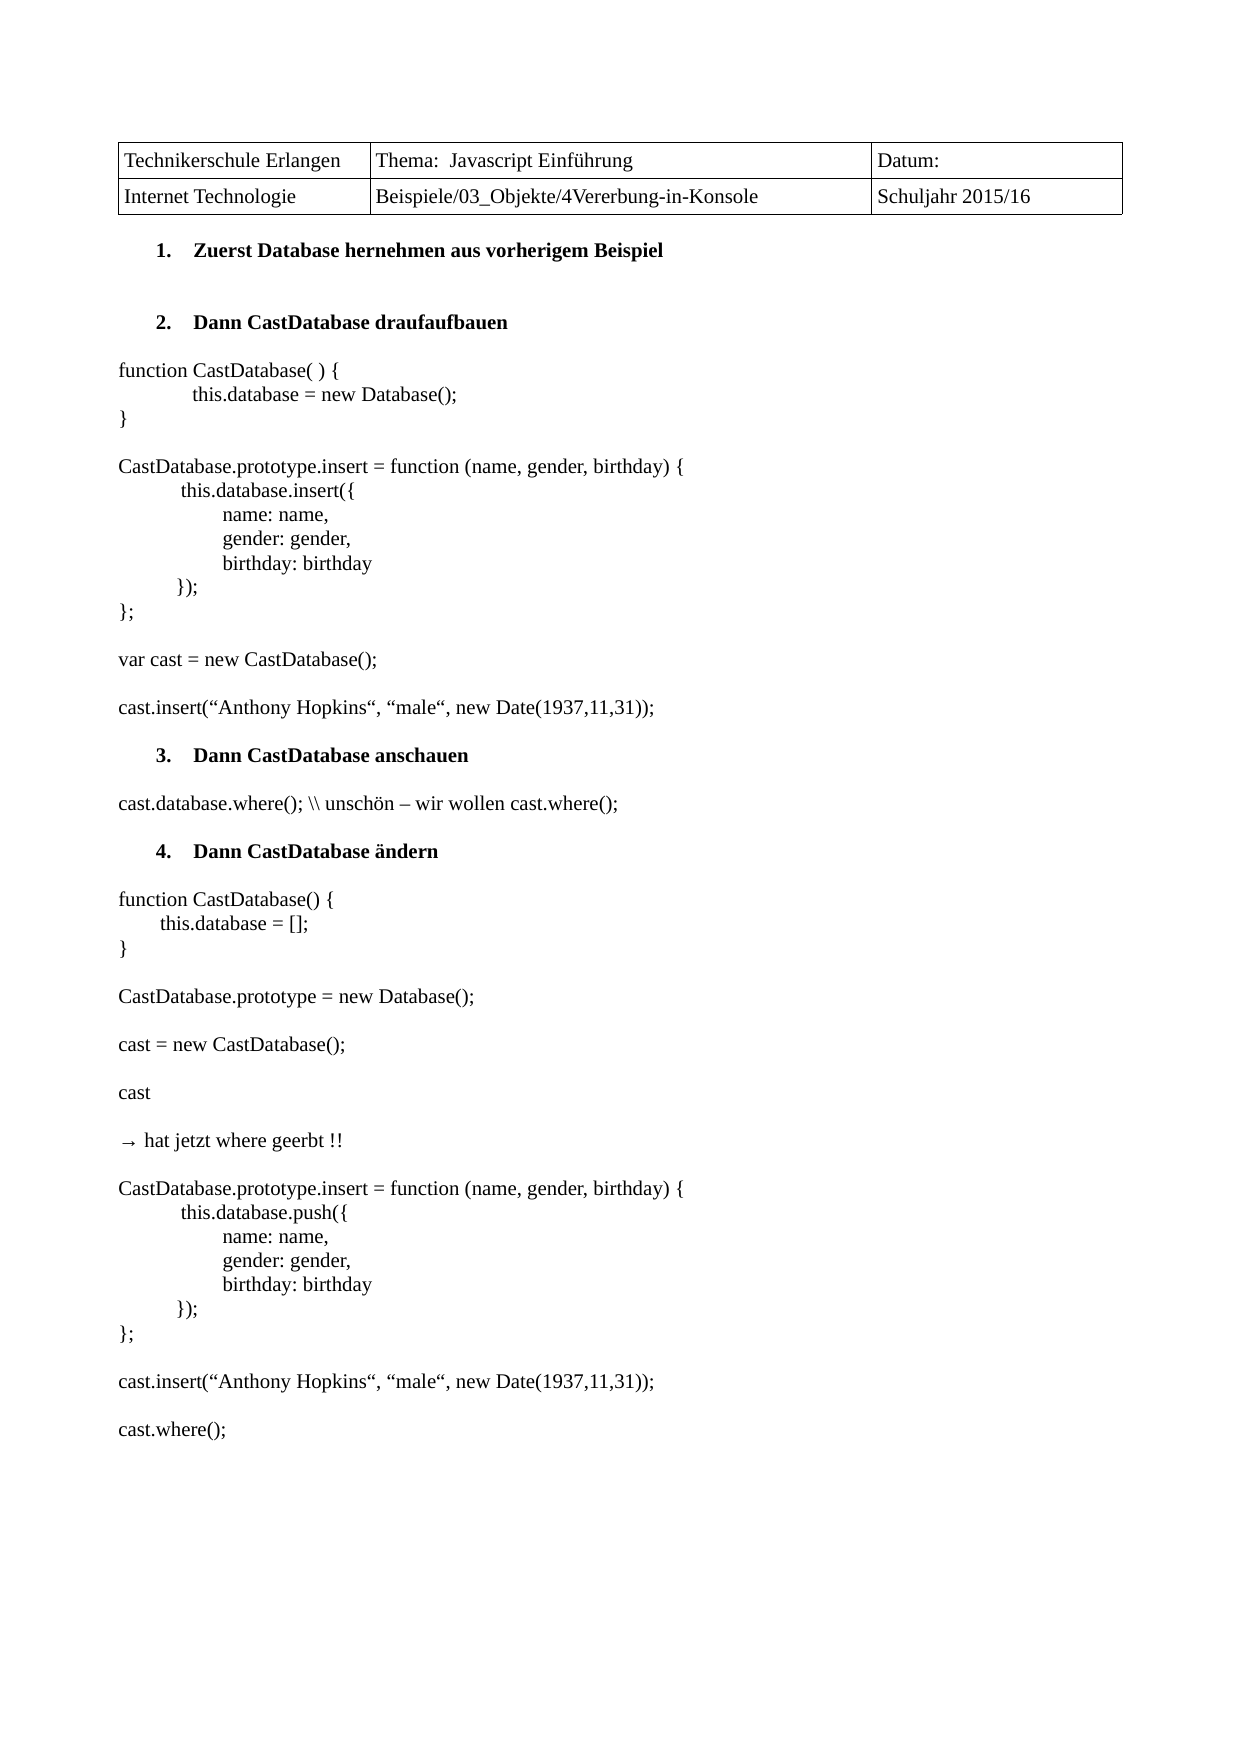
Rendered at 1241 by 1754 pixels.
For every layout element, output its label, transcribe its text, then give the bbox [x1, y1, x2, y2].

text this.database.insert({ [118, 478, 1122, 502]
text }); [118, 574, 1122, 598]
text function CastDatabase() { [118, 887, 1122, 911]
list Dann CastDatabase anschauen [156, 743, 1122, 767]
list Dann CastDatabase ändern [156, 839, 1122, 863]
text this.database = []; [118, 911, 1122, 935]
list Dann CastDatabase draufaufbauen [156, 310, 1122, 334]
text birthday: birthday [118, 1272, 1122, 1296]
text } [118, 406, 1122, 430]
text birthday: birthday [118, 550, 1122, 574]
text }); [118, 1296, 1122, 1320]
table_header Thema: Javascript Einführung [371, 143, 871, 178]
text cast.insert(“Anthony Hopkins“, “male“, new Date(1937,11,31)); [118, 1368, 1122, 1393]
text function CastDatabase( ) { [118, 358, 1122, 382]
text gender: gender, [118, 526, 1122, 550]
table_cell Internet Technologie [119, 179, 370, 213]
table_header Datum: [872, 143, 1122, 178]
table_cell Schuljahr 2015/16 [872, 179, 1122, 213]
text cast.database.where(); \\ unschön – wir wollen cast.where(); [118, 791, 1122, 815]
text var cast = new CastDatabase(); [118, 647, 1122, 671]
text CastDatabase.prototype = new Database(); [118, 983, 1122, 1008]
text name: name, [118, 502, 1122, 526]
text }; [118, 1320, 1122, 1344]
text CastDatabase.prototype.insert = function (name, gender, birthday) { [118, 454, 1122, 478]
table_header Technikerschule Erlangen [119, 143, 370, 178]
text cast [118, 1080, 1122, 1104]
table_cell Beispiele/03_Objekte/4Vererbung-in-Konsole [371, 179, 871, 213]
text }; [118, 598, 1122, 623]
text → hat jetzt where geerbt !! [118, 1128, 1122, 1152]
text name: name, [118, 1224, 1122, 1248]
list Zuerst Database hernehmen aus vorherigem Beispiel [156, 238, 1122, 262]
text gender: gender, [118, 1248, 1122, 1272]
text cast.insert(“Anthony Hopkins“, “male“, new Date(1937,11,31)); [118, 695, 1122, 719]
text } [118, 935, 1122, 959]
text cast = new CastDatabase(); [118, 1032, 1122, 1056]
text cast.where(); [118, 1417, 1122, 1441]
text this.database = new Database(); [118, 382, 1122, 406]
text CastDatabase.prototype.insert = function (name, gender, birthday) { [118, 1176, 1122, 1200]
text this.database.push({ [118, 1200, 1122, 1224]
